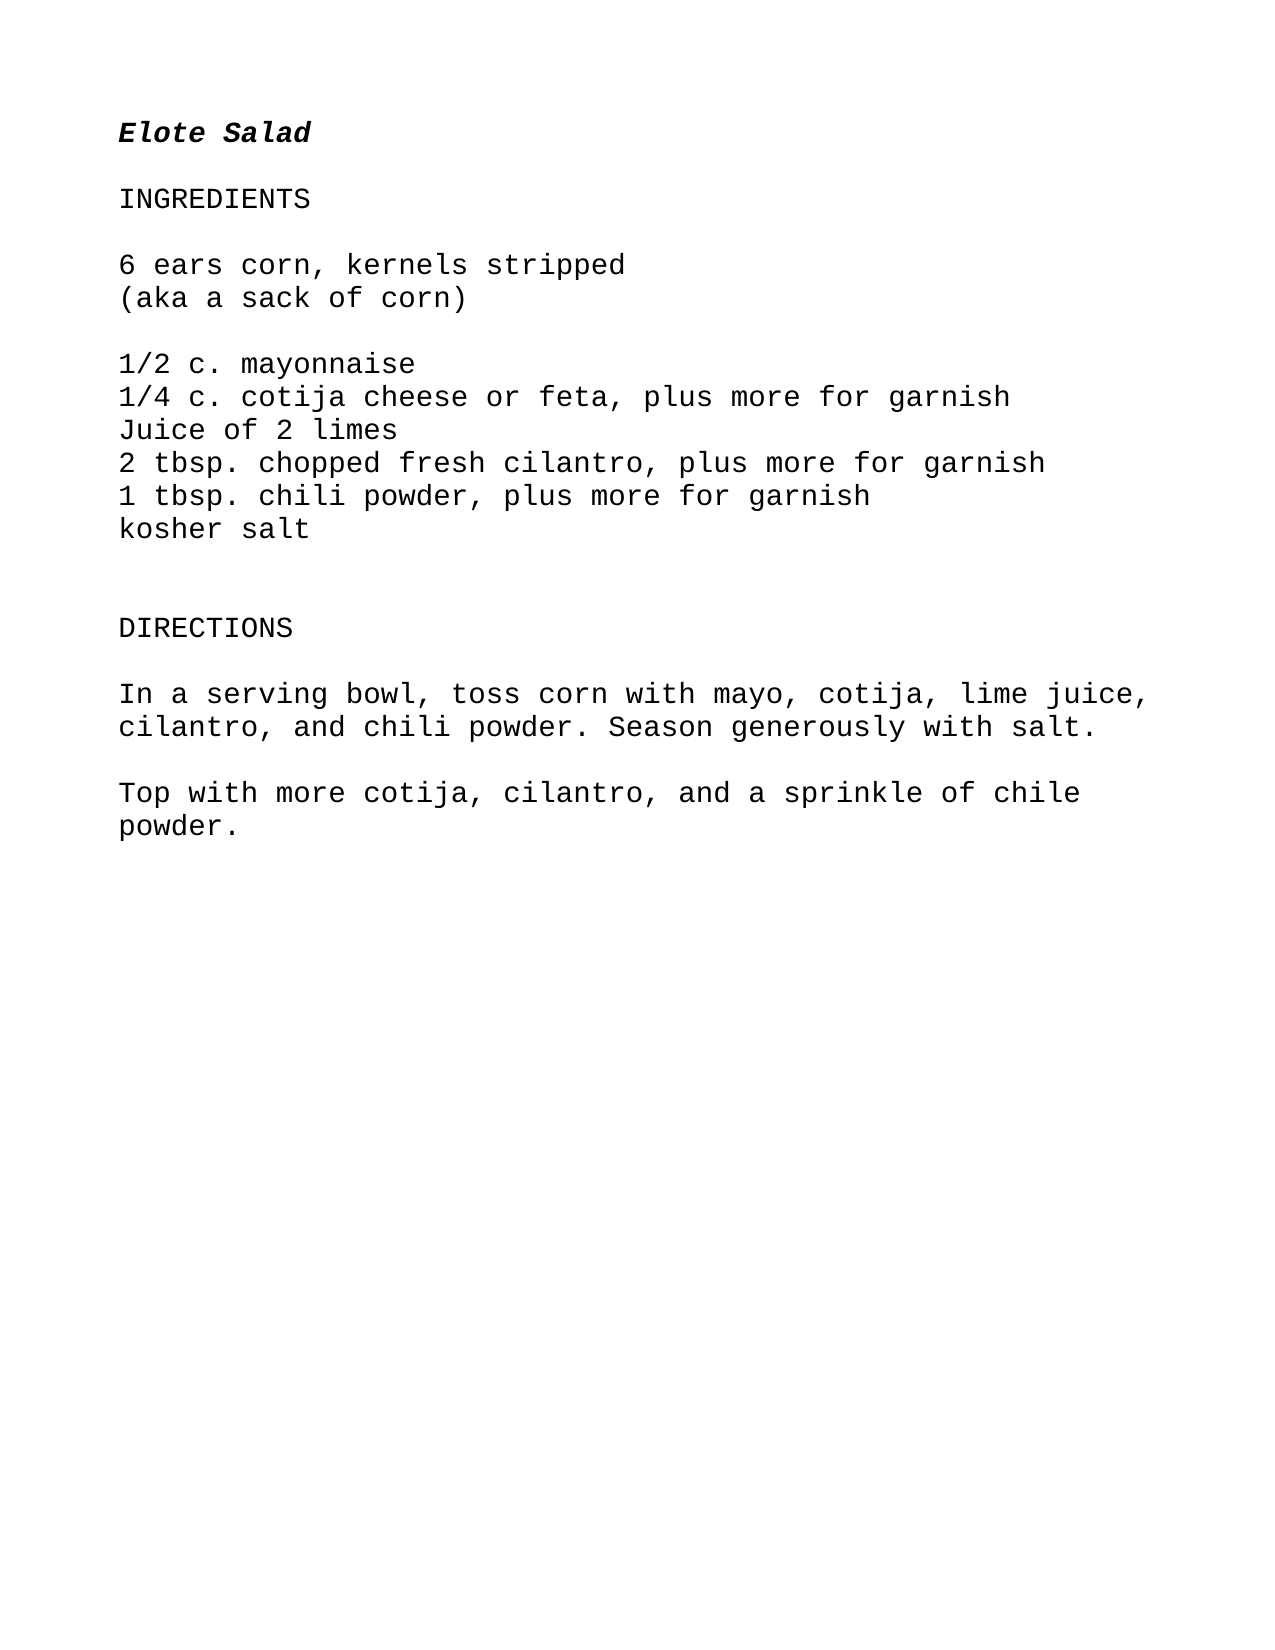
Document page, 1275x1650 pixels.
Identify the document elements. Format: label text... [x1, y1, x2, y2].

text Top with more cotija, cilantro, and a sprinkle of chile powder. [118, 778, 1157, 844]
text kosher salt [118, 514, 1157, 547]
text (aka a sack of corn) [118, 283, 1157, 316]
text Elote Salad [118, 118, 1157, 151]
text INGREDIENTS [118, 184, 1157, 217]
text 1/2 c. mayonnaise [118, 349, 1157, 382]
text 1 tbsp. chili powder, plus more for garnish [118, 481, 1157, 514]
text Juice of 2 limes [118, 415, 1157, 448]
text 6 ears corn, kernels stripped [118, 250, 1157, 283]
text 1/4 c. cotija cheese or feta, plus more for garnish [118, 382, 1157, 415]
text 2 tbsp. chopped fresh cilantro, plus more for garnish [118, 448, 1157, 481]
text In a serving bowl, toss corn with mayo, cotija, lime juice, cilantro, and chili powder. Season generously with salt. [118, 679, 1157, 746]
text DIRECTIONS [118, 613, 1157, 646]
